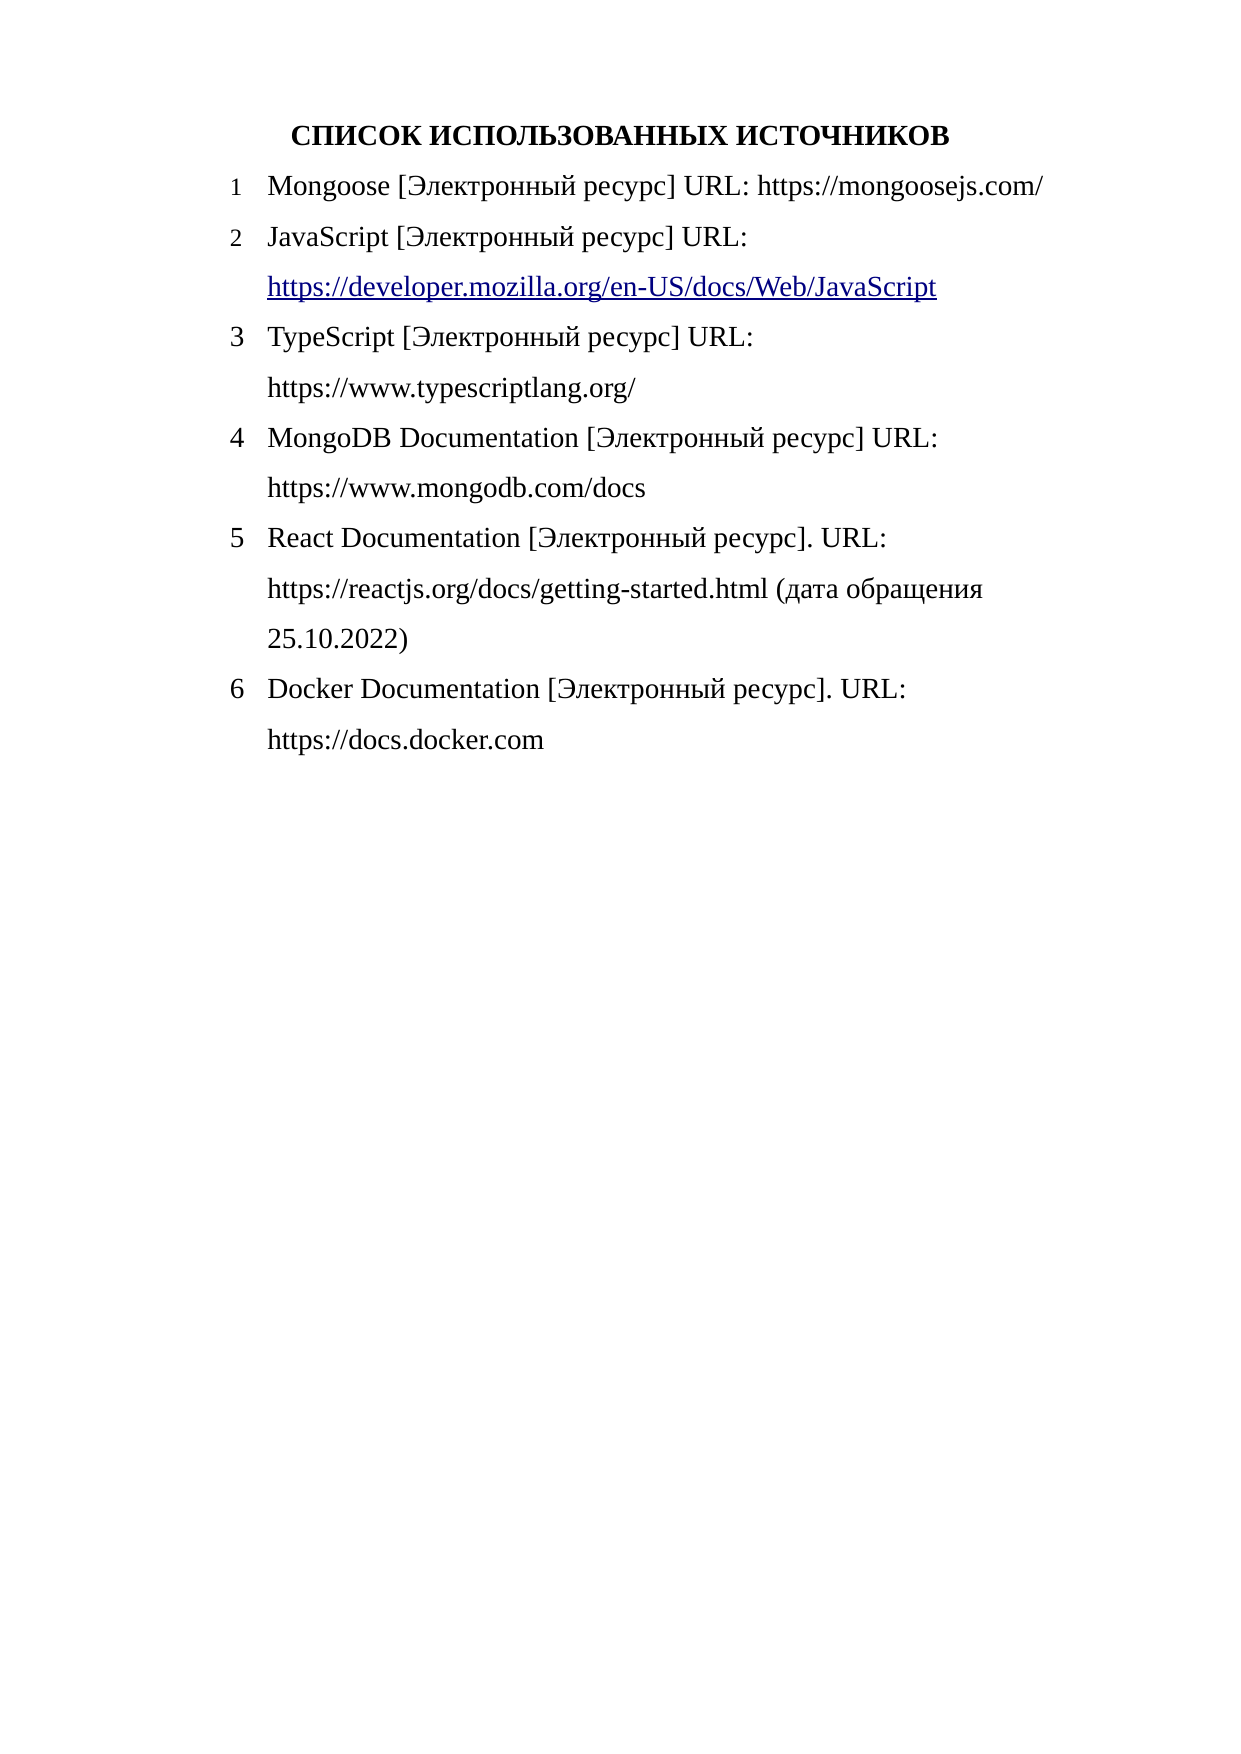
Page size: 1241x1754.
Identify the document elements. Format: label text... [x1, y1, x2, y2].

list Docker Documentation [Электронный ресурс]. URL: https://docs.docker.com [229, 672, 1122, 755]
list JavaScript [Электронный ресурс] URL: https://developer.mozilla.org/en-US/docs/Web/JavaScript [229, 219, 1122, 303]
list React Documentation [Электронный ресурс]. URL: https://reactjs.org/docs/getting-started.html (дата обращения 25.10.2022) [229, 521, 1122, 655]
list MongoDB Documentation [Электронный ресурс] URL: https://www.mongodb.com/docs [229, 420, 1122, 504]
list TypeScript [Электронный ресурс] URL: https://www.typescriptlang.org/ [229, 319, 1122, 403]
list Mongoose [Электронный ресурс] URL: https://mongoosejs.com/ [229, 168, 1122, 202]
text список использованных источников [118, 118, 1122, 152]
